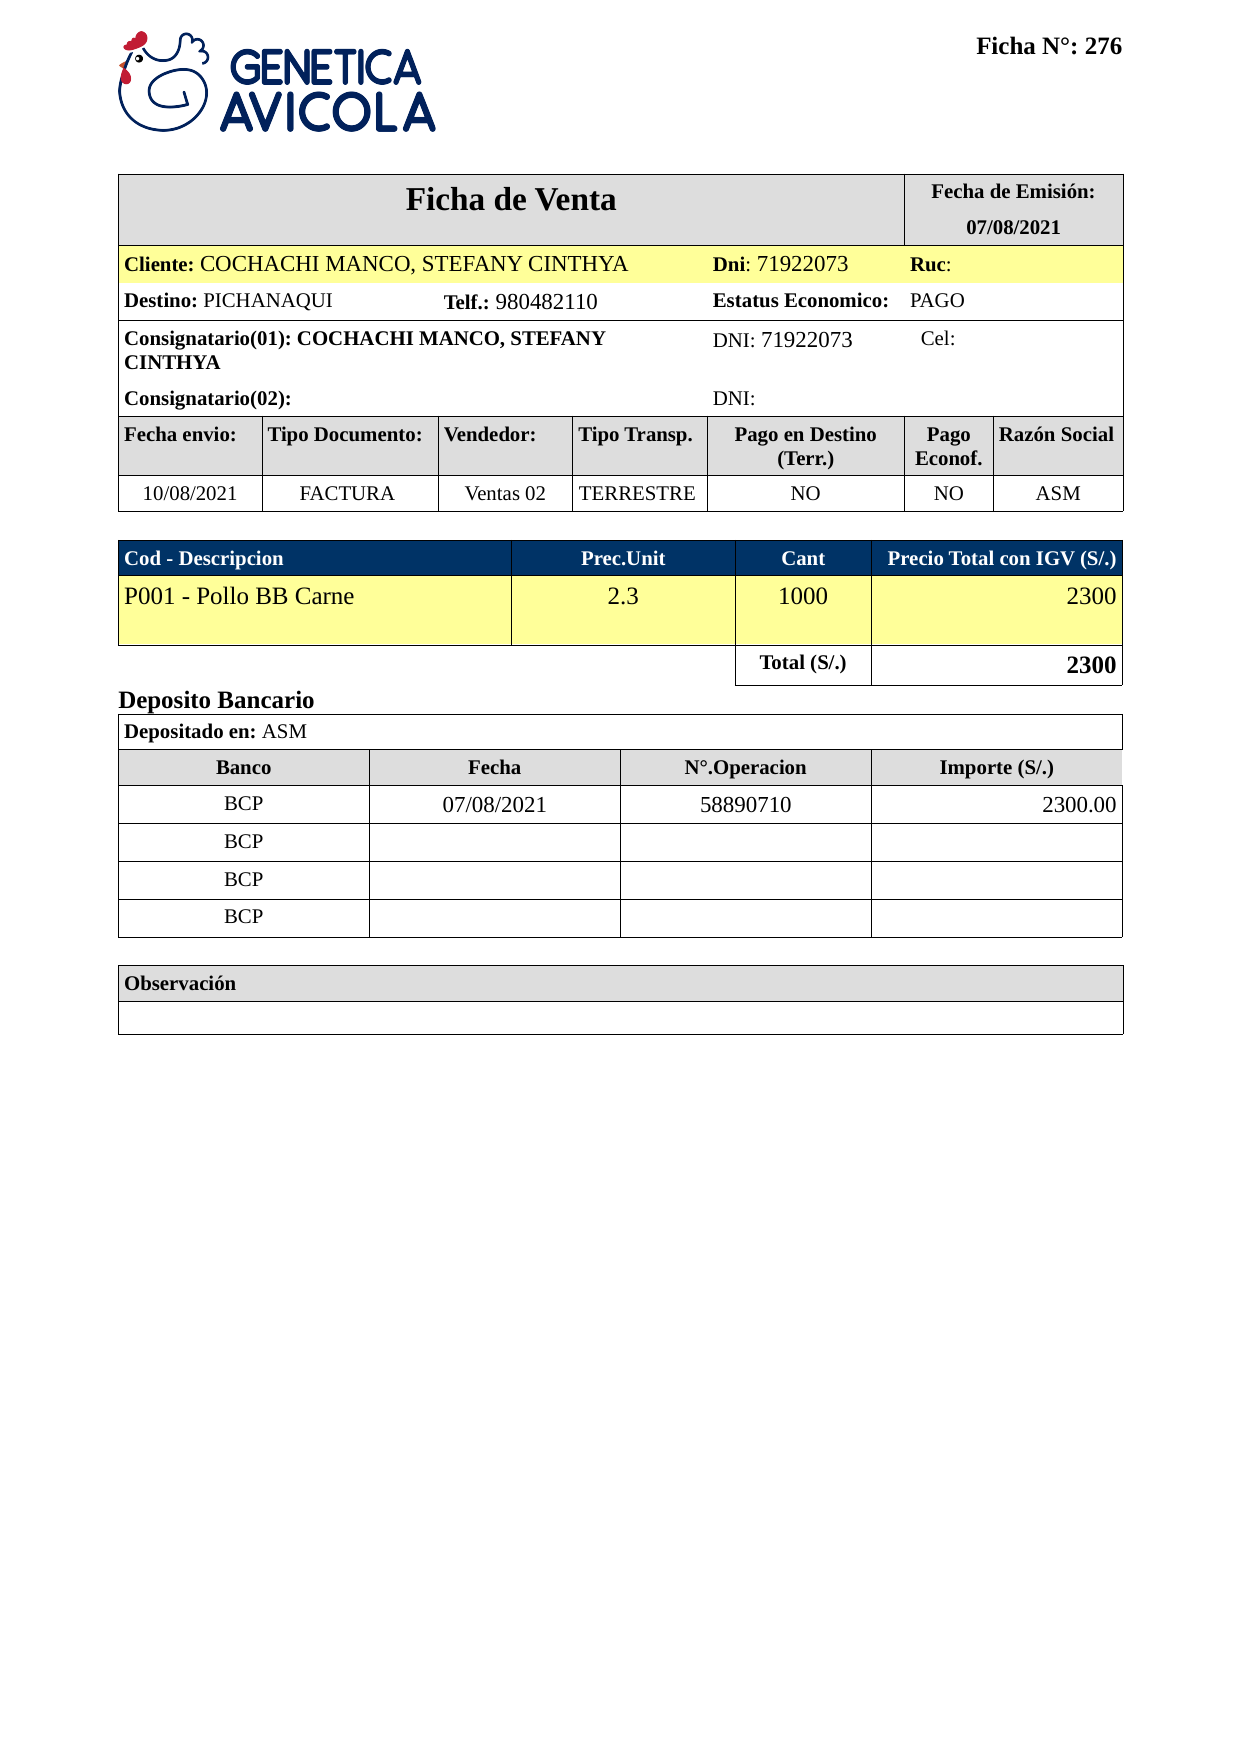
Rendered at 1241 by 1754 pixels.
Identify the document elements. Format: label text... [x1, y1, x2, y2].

table_header Cod - Descripcion [119, 541, 511, 575]
table_cell [872, 824, 1122, 861]
table_cell 2300 [872, 646, 1122, 685]
table_cell Total (S/.) [736, 646, 871, 685]
table_cell DNI: [707, 380, 1123, 416]
table_cell [511, 646, 735, 685]
table_header Cant [736, 541, 871, 575]
table_cell Banco [119, 750, 369, 785]
table_cell [370, 824, 620, 861]
table_cell NO [905, 476, 993, 511]
table_cell [872, 862, 1122, 899]
table_cell Razón Social [994, 417, 1123, 475]
table_cell ASM [994, 476, 1123, 511]
table_cell [621, 900, 871, 937]
table_cell FACTURA [263, 476, 438, 511]
table_cell 2300.00 [872, 786, 1122, 823]
table_cell Vendedor: [439, 417, 572, 475]
table_cell BCP [119, 786, 369, 823]
table_cell Destino: PICHANAQUI [119, 283, 438, 320]
table_header Prec.Unit [512, 541, 735, 575]
table_cell Fecha envio: [119, 417, 262, 475]
table_cell [621, 862, 871, 899]
table_cell [370, 862, 620, 899]
table_cell DNI: 71922073 [707, 321, 915, 380]
table_header Ficha de Venta [119, 175, 904, 245]
table_cell PAGO [904, 283, 1123, 320]
table_header Observación [119, 966, 1123, 1001]
picture [118, 31, 436, 132]
table_cell [119, 1002, 1123, 1034]
text Deposito Bancario [118, 685, 1122, 714]
table_cell N°.Operacion [621, 750, 871, 785]
table_cell [118, 646, 511, 685]
table_cell Estatus Economico: [707, 283, 904, 320]
table_cell Importe (S/.) [872, 750, 1122, 785]
table_cell Tipo Documento: [263, 417, 438, 475]
table_cell BCP [119, 862, 369, 899]
table_cell TERRESTRE [573, 476, 707, 511]
table_header Precio Total con IGV (S/.) [872, 541, 1122, 575]
table_cell Cliente: COCHACHI MANCO, STEFANY CINTHYA [119, 246, 707, 283]
table_cell Ventas 02 [439, 476, 572, 511]
table_cell 07/08/2021 [370, 786, 620, 823]
table_cell [370, 900, 620, 937]
table_cell [872, 900, 1122, 937]
table_cell Dni: 71922073 [707, 246, 904, 283]
table_header Depositado en: ASM [119, 715, 1122, 749]
table_cell 10/08/2021 [119, 476, 262, 511]
table_cell 2.3 [512, 576, 735, 644]
table_cell BCP [119, 824, 369, 861]
table_cell 07/08/2021 [905, 209, 1123, 245]
table_cell Consignatario(01): COCHACHI MANCO, STEFANY CINTHYA [119, 321, 707, 380]
table_cell P001 - Pollo BB Carne [119, 576, 511, 644]
table_cell BCP [119, 900, 369, 937]
table_cell Cel: [915, 321, 1123, 380]
table_cell [621, 824, 871, 861]
table_cell Pago en Destino (Terr.) [708, 417, 904, 475]
table_cell 2300 [872, 576, 1122, 644]
table_cell Tipo Transp. [573, 417, 707, 475]
table_header Fecha de Emisión: [905, 175, 1123, 209]
table_cell 58890710 [621, 786, 871, 823]
table_cell Consignatario(02): [119, 380, 707, 416]
table_cell Ruc: [904, 246, 1123, 283]
table_cell 1000 [736, 576, 871, 644]
table_cell Telf.: 980482110 [438, 283, 707, 320]
table_cell NO [708, 476, 904, 511]
table_cell Fecha [370, 750, 620, 785]
table_cell Pago Econof. [905, 417, 993, 475]
